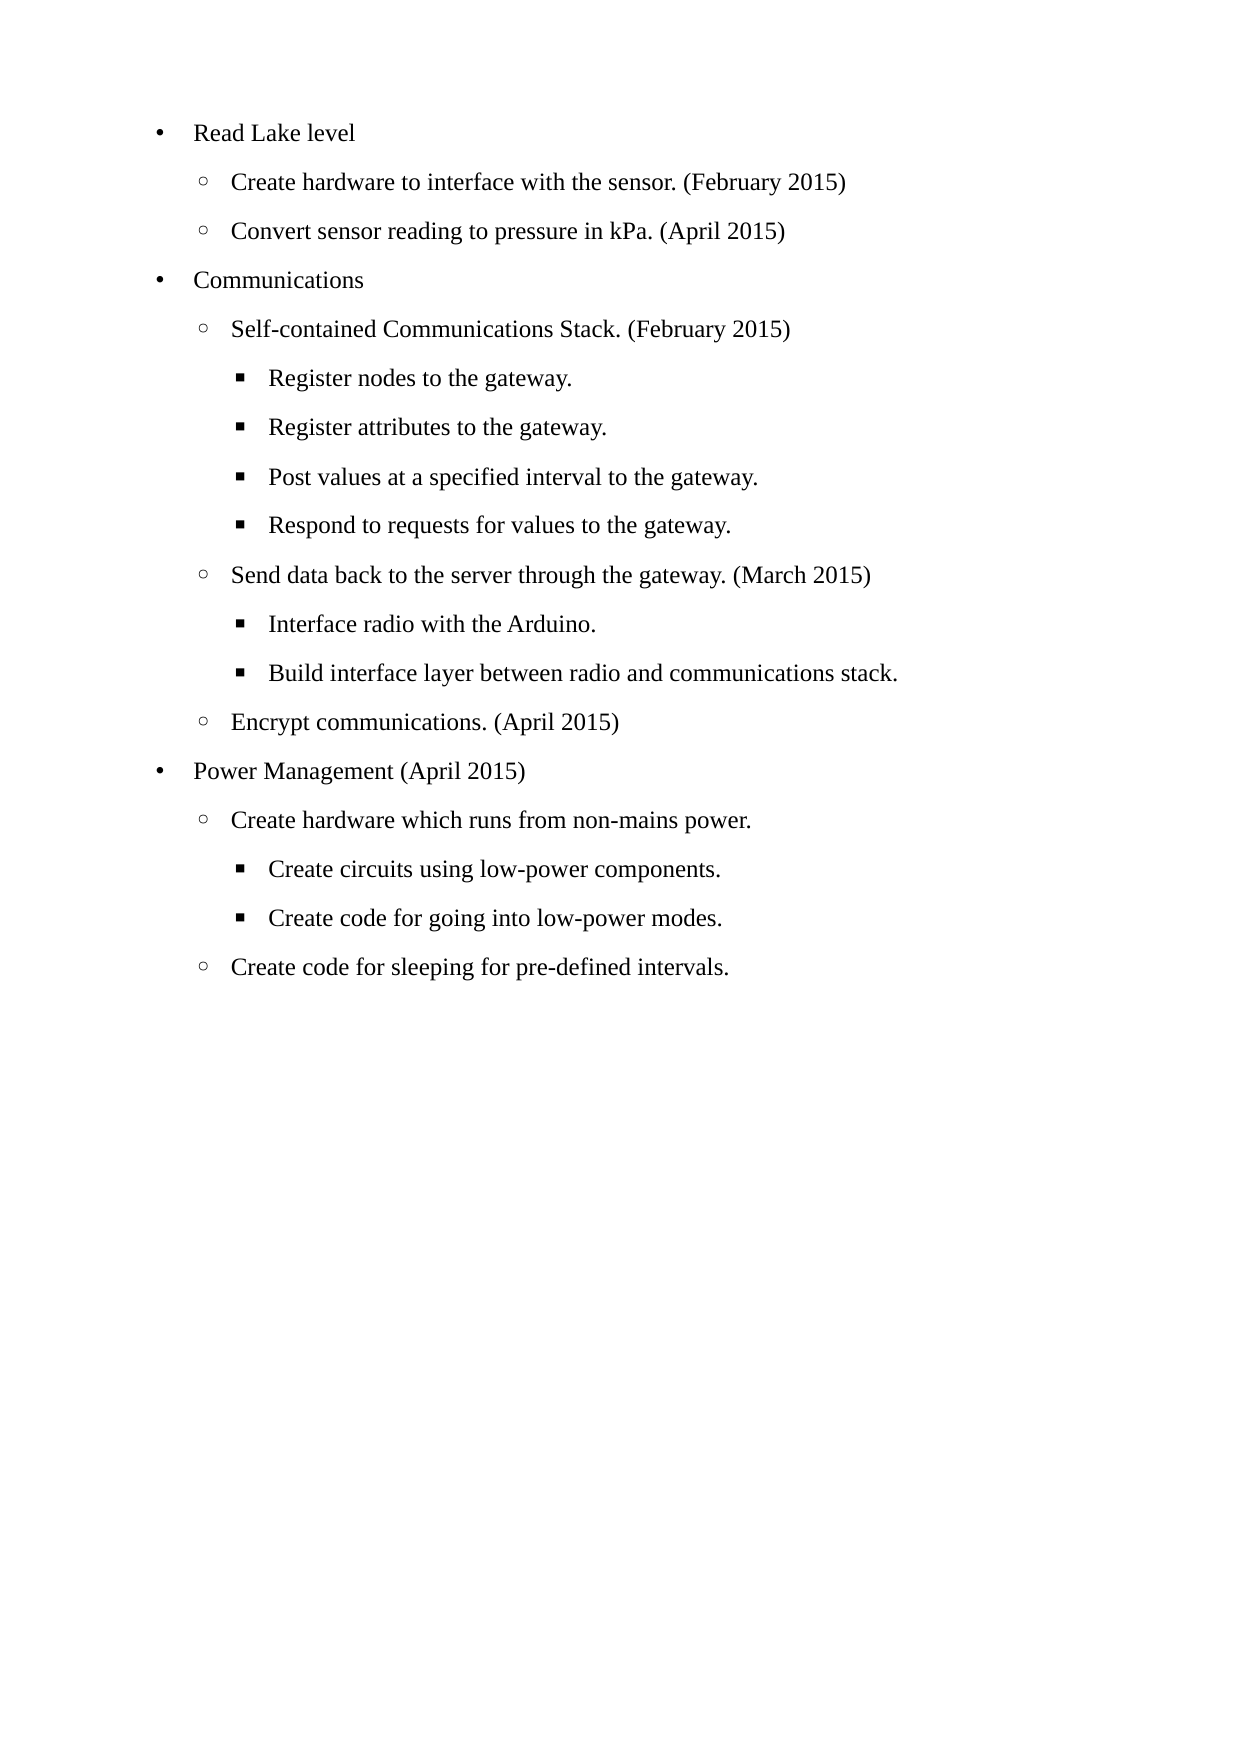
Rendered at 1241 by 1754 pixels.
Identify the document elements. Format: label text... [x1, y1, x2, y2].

list Self-contained Communications Stack. (February 2015) [193, 314, 1122, 343]
list Convert sensor reading to pressure in kPa. (April 2015) [193, 216, 1122, 245]
list Create circuits using low-power components. [231, 854, 1122, 883]
list Create code for going into low-power modes. [231, 903, 1122, 932]
list Create hardware to interface with the sensor. (February 2015) [193, 167, 1122, 196]
list Post values at a specified interval to the gateway. [231, 462, 1122, 490]
list Power Management (April 2015) [156, 756, 1122, 785]
list Interface radio with the Arduino. [231, 609, 1122, 637]
list Respond to requests for values to the gateway. [231, 511, 1122, 539]
list Communications [156, 265, 1122, 294]
list Create hardware which runs from non-mains power. [193, 805, 1122, 834]
list Build interface layer between radio and communications stack. [231, 658, 1122, 687]
list Read Lake level [156, 118, 1122, 147]
list Create code for sleeping for pre-defined intervals. [193, 952, 1122, 981]
list Register nodes to the gateway. [231, 363, 1122, 392]
list Register attributes to the gateway. [231, 412, 1122, 441]
list Send data back to the server through the gateway. (March 2015) [193, 560, 1122, 588]
list Encrypt communications. (April 2015) [193, 707, 1122, 736]
